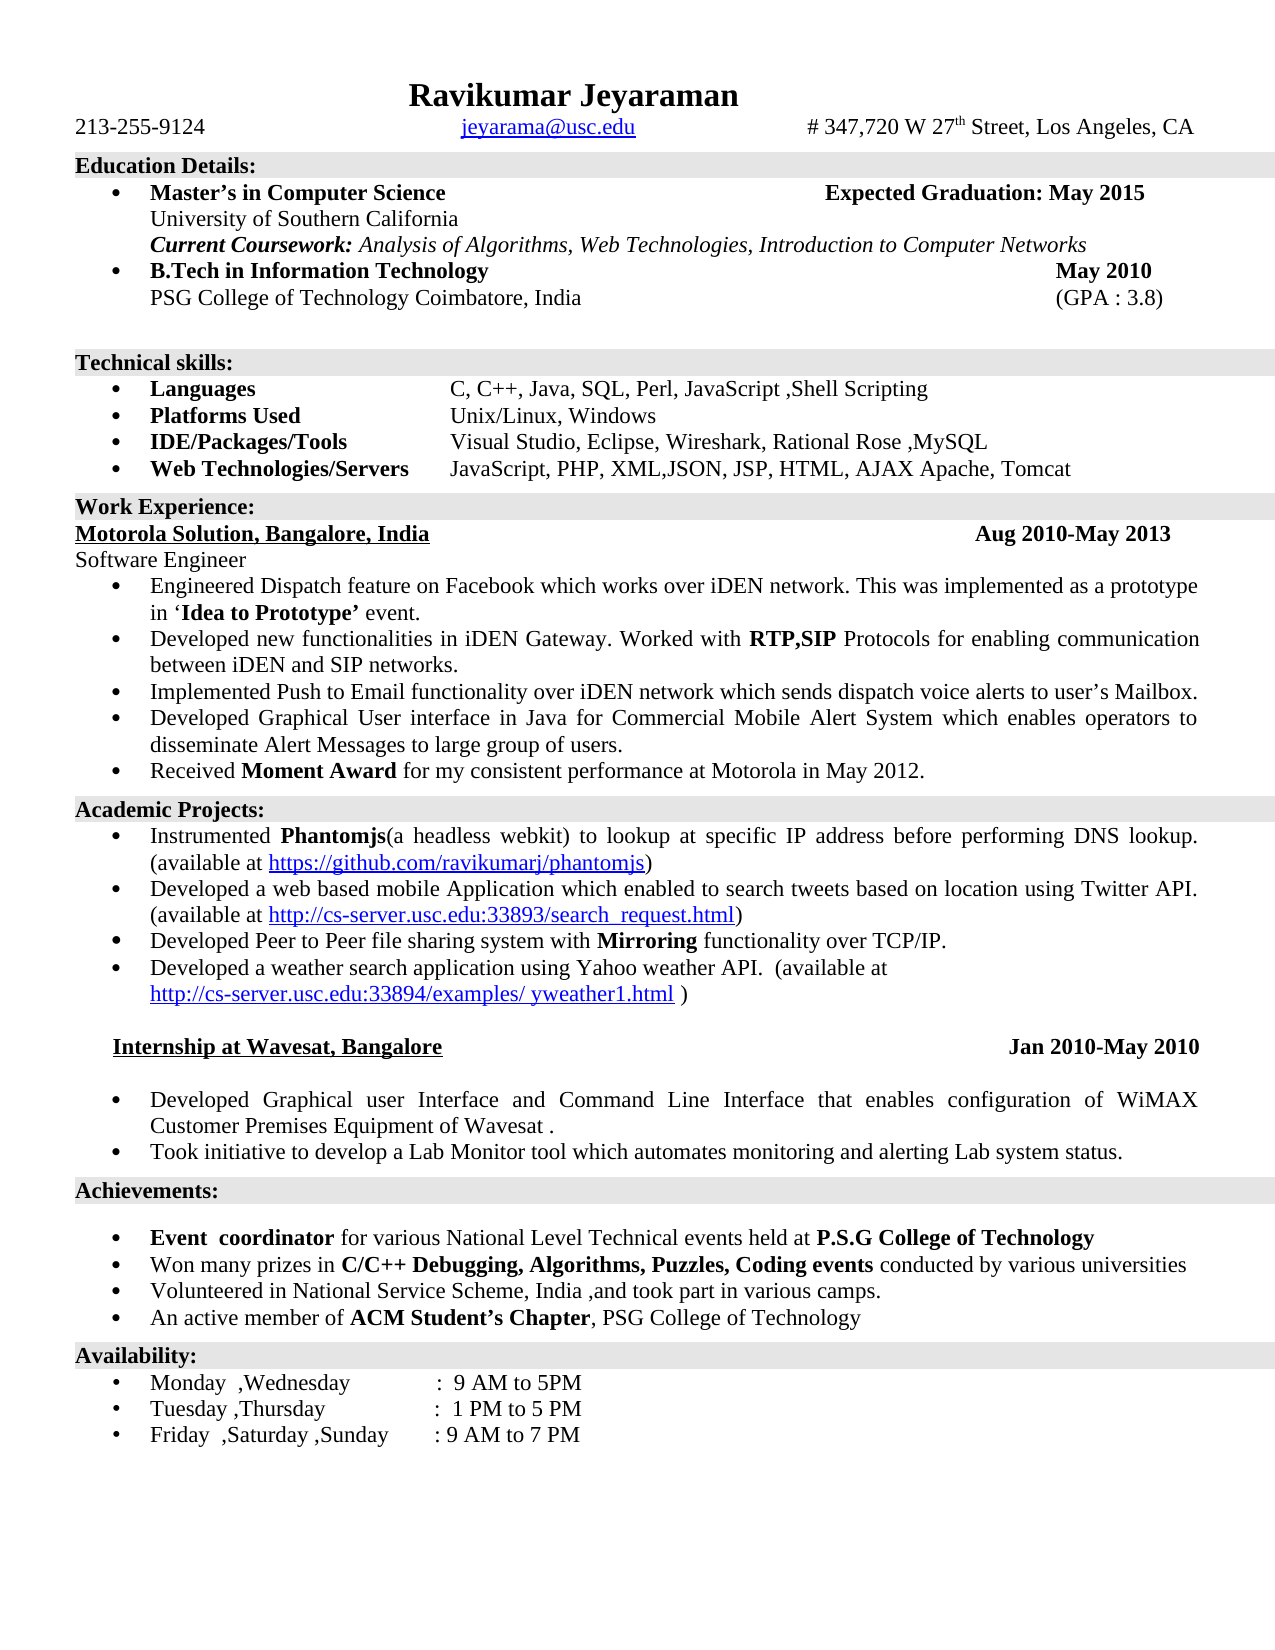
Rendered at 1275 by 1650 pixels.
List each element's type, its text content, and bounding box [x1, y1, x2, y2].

list Languages C, C++, Java, SQL, Perl, JavaScript ,Shell Scripting [112, 376, 1200, 402]
list Developed a weather search application using Yahoo weather API. (available at http://cs-server.usc.edu:33894/examples/ yweather1.html ) [112, 954, 1200, 1007]
list Implemented Push to Email functionality over iDEN network which sends dispatch voice alerts to user’s Mailbox. [112, 678, 1200, 704]
list Took initiative to develop a Lab Monitor tool which automates monitoring and alerting Lab system status. [112, 1138, 1200, 1165]
text Ravikumar Jeyaraman [300, 75, 1200, 113]
text Software Engineer [75, 546, 1200, 572]
list Received Moment Award for my consistent performance at Motorola in May 2012. [112, 757, 1200, 783]
list Developed Graphical User interface in Java for Commercial Mobile Alert System which enables operators to disseminate Alert Messages to large group of users. [112, 704, 1200, 757]
title Work Experience: [75, 493, 1275, 520]
list Monday ,Wednesday : 9 AM to 5PM [112, 1369, 1200, 1395]
title Academic Projects: [75, 796, 1275, 822]
list IDE/Packages/Tools Visual Studio, Eclipse, Wireshark, Rational Rose ,MySQL [112, 428, 1200, 454]
list Volunteered in National Service Scheme, India ,and took part in various camps. [112, 1277, 1200, 1303]
list Won many prizes in C/C++ Debugging, Algorithms, Puzzles, Coding events conducted by various universities [112, 1251, 1200, 1277]
text University of Southern California [75, 205, 1200, 231]
title Education Details: [75, 152, 1275, 178]
list Instrumented Phantomjs(a headless webkit) to lookup at specific IP address before performing DNS lookup.(available at https://github.com/ravikumarj/phantomjs) [112, 822, 1200, 875]
list Developed new functionalities in iDEN Gateway. Worked with RTP,SIP Protocols for enabling communication between iDEN and SIP networks. [112, 625, 1200, 678]
title Availability: [75, 1342, 1275, 1369]
text PSG College of Technology Coimbatore, India (GPA : 3.8) [75, 284, 1200, 310]
list An active member of ACM Student’s Chapter, PSG College of Technology [112, 1303, 1200, 1330]
list Event coordinator for various National Level Technical events held at P.S.G College of Technology [112, 1224, 1200, 1251]
title Achievements: [75, 1177, 1275, 1204]
list Developed Peer to Peer file sharing system with Mirroring functionality over TCP/IP. [112, 928, 1200, 954]
list Tuesday ,Thursday : 1 PM to 5 PM [112, 1395, 1200, 1421]
text Motorola Solution, Bangalore, India Aug 2010-May 2013 [75, 520, 1200, 546]
list Friday ,Saturday ,Sunday : 9 AM to 7 PM [112, 1421, 1200, 1448]
list Master’s in Computer Science Expected Graduation: May 2015 [112, 178, 1200, 205]
list B.Tech in Information Technology May 2010 [112, 258, 1200, 284]
text Current Coursework: Analysis of Algorithms, Web Technologies, Introduction to Computer Networks [75, 231, 1200, 258]
list Developed Graphical user Interface and Command Line Interface that enables configuration of WiMAX Customer Premises Equipment of Wavesat . [112, 1086, 1200, 1138]
list Engineered Dispatch feature on Facebook which works over iDEN network. This was implemented as a prototype in ‘Idea to Prototype’ event. [112, 572, 1200, 625]
text Internship at Wavesat, Bangalore Jan 2010-May 2010 [75, 1033, 1200, 1059]
title Technical skills: [75, 349, 1275, 376]
list Developed a web based mobile Application which enabled to search tweets based on location using Twitter API. (available at http://cs-server.usc.edu:33893/search_request.html) [112, 875, 1200, 928]
list Web Technologies/Servers JavaScript, PHP, XML,JSON, JSP, HTML, AJAX Apache, Tomcat [112, 454, 1200, 481]
list Platforms Used Unix/Linux, Windows [112, 402, 1200, 428]
text 213-255-9124 jeyarama@usc.edu # 347,720 W 27th Street, Los Angeles, CA [75, 113, 1200, 140]
